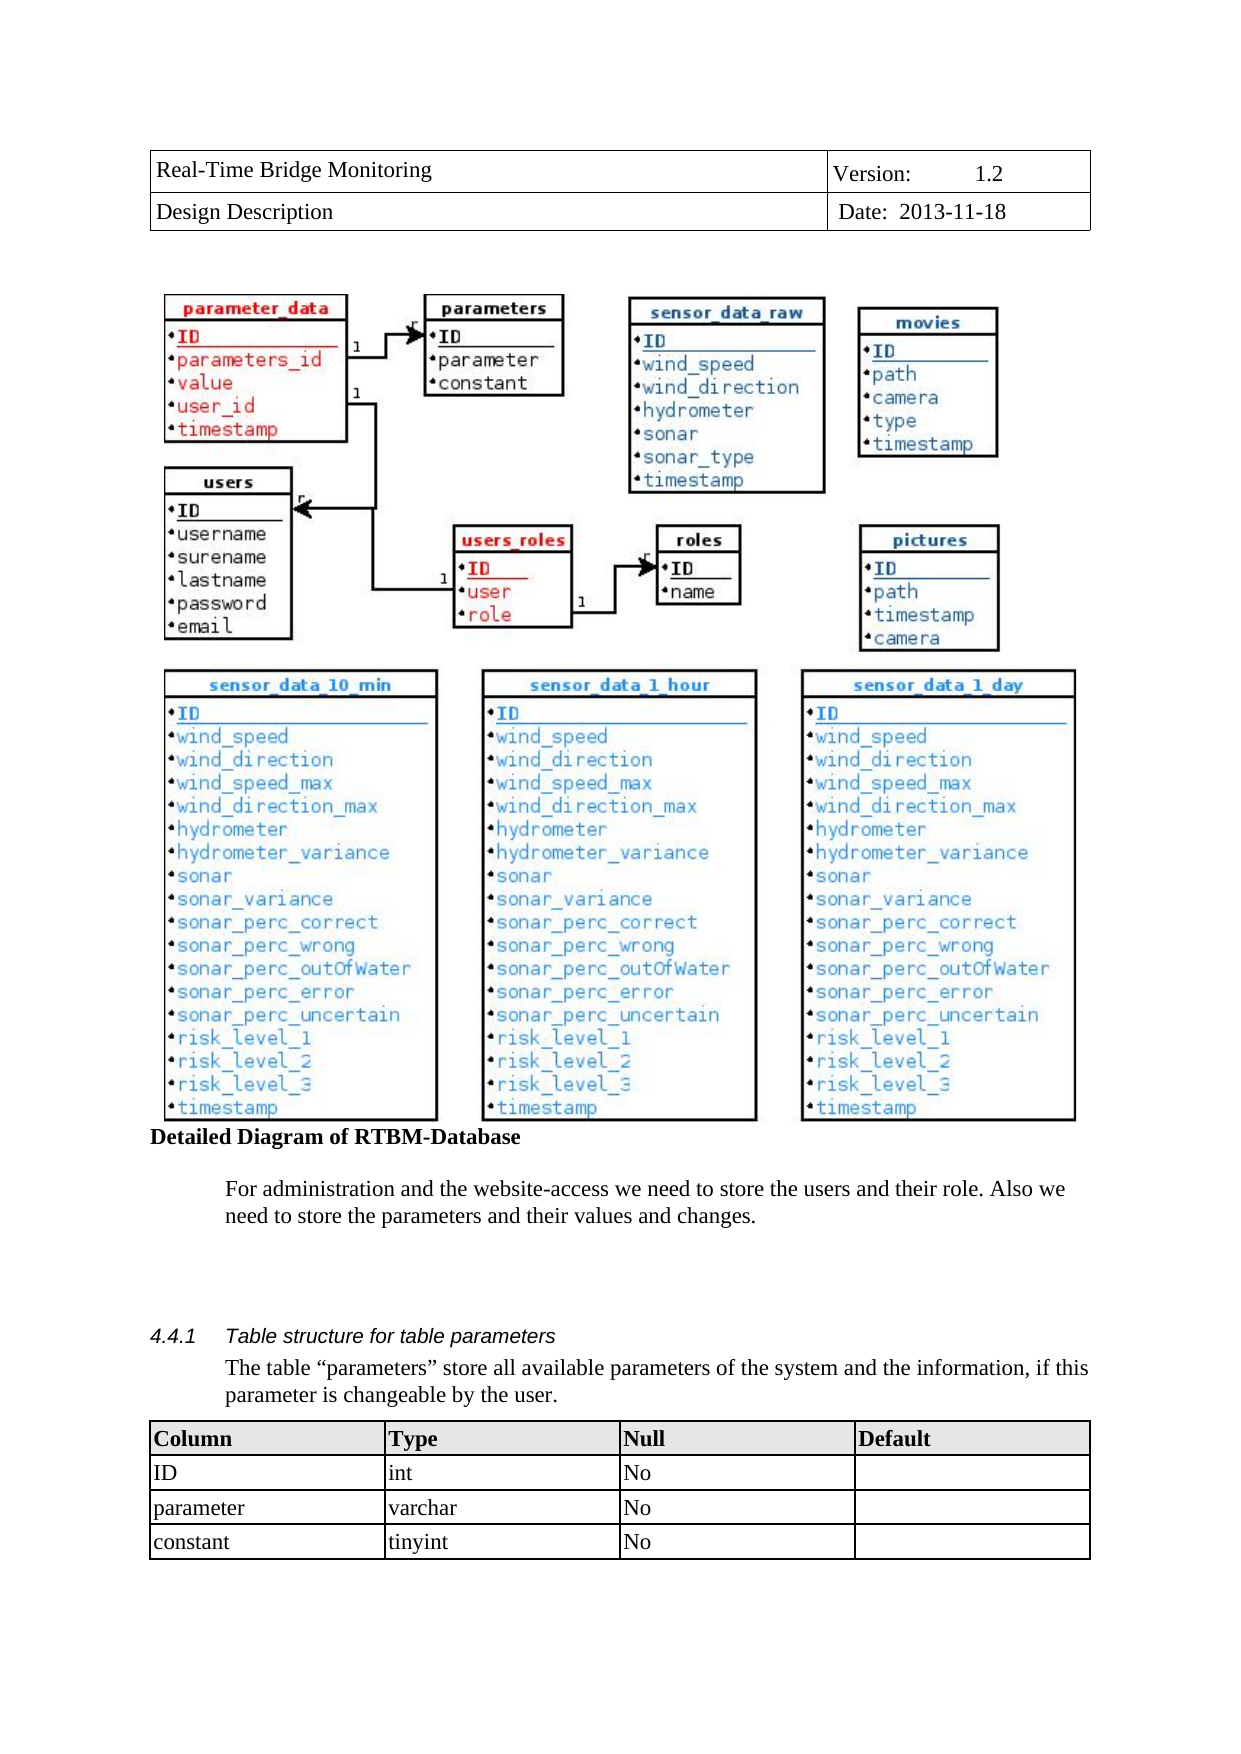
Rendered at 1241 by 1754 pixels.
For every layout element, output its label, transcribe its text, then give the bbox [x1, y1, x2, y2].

table_cell ID [151, 1456, 384, 1489]
table_header Type [386, 1422, 619, 1454]
table_cell [856, 1525, 1089, 1558]
table_cell [856, 1456, 1089, 1489]
table_cell parameter [151, 1491, 384, 1523]
table_cell No [621, 1491, 854, 1523]
subtitle Table structure for table parameters [150, 1323, 1090, 1348]
text For administration and the website-access we need to store the users and their role. Also we need to store the parameters and their values and changes. [225, 1175, 1090, 1228]
table_cell No [621, 1525, 854, 1558]
picture [164, 294, 1077, 1123]
table_cell varchar [386, 1491, 619, 1523]
text Detailed Diagram of RTBM-Database [150, 295, 1090, 1149]
table_cell int [386, 1456, 619, 1489]
table_header Default [856, 1422, 1089, 1454]
text The table “parameters” store all available parameters of the system and the information, if this parameter is changeable by the user. [225, 1354, 1090, 1407]
table_cell tinyint [386, 1525, 619, 1558]
table_cell No [621, 1456, 854, 1489]
table_header Column [151, 1422, 384, 1454]
table_cell [856, 1491, 1089, 1523]
table_header Null [621, 1422, 854, 1454]
table_cell constant [151, 1525, 384, 1558]
